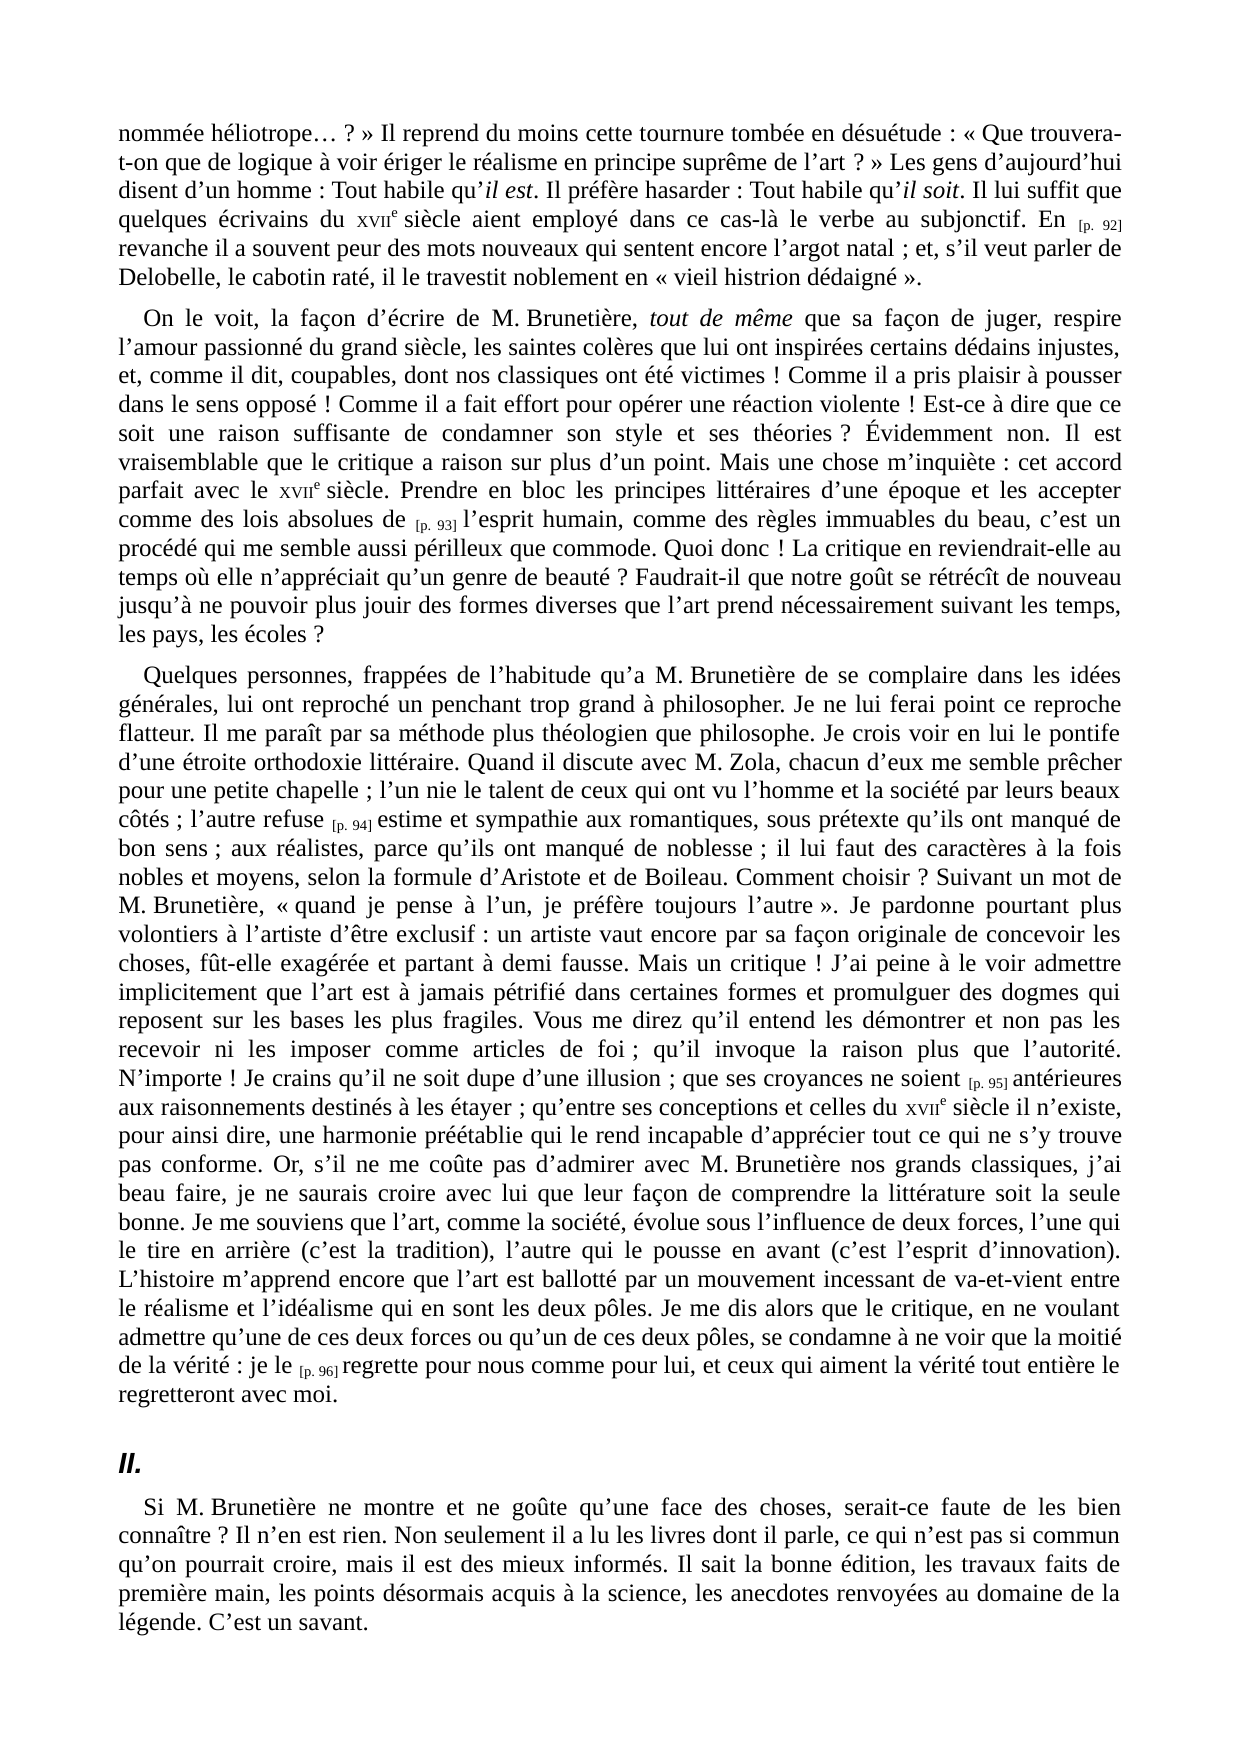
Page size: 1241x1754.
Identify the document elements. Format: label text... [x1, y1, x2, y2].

text nommée héliotrope… ? » Il reprend du moins cette tournure tombée en désuétude : « Que trouvera-t-on que de logique à voir ériger le réalisme en principe suprême de l’art ? » Les gens d’aujourd’hui disent d’un homme : Tout habile qu’il est. Il préfère hasarder : Tout habile qu’il soit. Il lui suffit que quelques écrivains du xviie siècle aient employé dans ce cas-là le verbe au subjonctif. En [p. 92] revanche il a souvent peur des mots nouveaux qui sentent encore l’argot natal ; et, s’il veut parler de Delobelle, le cabotin raté, il le travestit noblement en « vieil histrion dédaigné ». [118, 118, 1122, 291]
text On le voit, la façon d’écrire de M. Brunetière, tout de même que sa façon de juger, respire l’amour passionné du grand siècle, les saintes colères que lui ont inspirées certains dédains injustes, et, comme il dit, coupables, dont nos classiques ont été victimes ! Comme il a pris plaisir à pousser dans le sens opposé ! Comme il a fait effort pour opérer une réaction violente ! Est-ce à dire que ce soit une raison suffisante de condamner son style et ses théories ? Évidemment non. Il est vraisemblable que le critique a raison sur plus d’un point. Mais une chose m’inquiète : cet accord parfait avec le xviie siècle. Prendre en bloc les principes littéraires d’une époque et les accepter comme des lois absolues de [p. 93] l’esprit humain, comme des règles immuables du beau, c’est un procédé qui me semble aussi périlleux que commode. Quoi donc ! La critique en reviendrait-elle au temps où elle n’appréciait qu’un genre de beauté ? Faudrait-il que notre goût se rétrécît de nouveau jusqu’à ne pouvoir plus jouir des formes diverses que l’art prend nécessairement suivant les temps, les pays, les écoles ? [118, 303, 1122, 648]
text Si M. Brunetière ne montre et ne goûte qu’une face des choses, serait-ce faute de les bien connaître ? Il n’en est rien. Non seulement il a lu les livres dont il parle, ce qui n’est pas si commun qu’on pourrait croire, mais il est des mieux informés. Il sait la bonne édition, les travaux faits de première main, les points désormais acquis à la science, les anecdotes renvoyées au domaine de la légende. C’est un savant. [118, 1492, 1122, 1635]
subtitle II. [118, 1446, 1122, 1479]
text Quelques personnes, frappées de l’habitude qu’a M. Brunetière de se complaire dans les idées générales, lui ont reproché un penchant trop grand à philosopher. Je ne lui ferai point ce reproche flatteur. Il me paraît par sa méthode plus théologien que philosophe. Je crois voir en lui le pontife d’une étroite orthodoxie littéraire. Quand il discute avec M. Zola, chacun d’eux me semble prêcher pour une petite chapelle ; l’un nie le talent de ceux qui ont vu l’homme et la société par leurs beaux côtés ; l’autre refuse [p. 94] estime et sympathie aux romantiques, sous prétexte qu’ils ont manqué de bon sens ; aux réalistes, parce qu’ils ont manqué de noblesse ; il lui faut des caractères à la fois nobles et moyens, selon la formule d’Aristote et de Boileau. Comment choisir ? Suivant un mot de M. Brunetière, « quand je pense à l’un, je préfère toujours l’autre ». Je pardonne pourtant plus volontiers à l’artiste d’être exclusif : un artiste vaut encore par sa façon originale de concevoir les choses, fût-elle exagérée et partant à demi fausse. Mais un critique ! J’ai peine à le voir admettre implicitement que l’art est à jamais pétrifié dans certaines formes et promulguer des dogmes qui reposent sur les bases les plus fragiles. Vous me direz qu’il entend les démontrer et non pas les recevoir ni les imposer comme articles de foi ; qu’il invoque la raison plus que l’autorité. N’importe ! Je crains qu’il ne soit dupe d’une illusion ; que ses croyances ne soient [p. 95] antérieures aux raisonnements destinés à les étayer ; qu’entre ses conceptions et celles du xviie siècle il n’existe, pour ainsi dire, une harmonie préétablie qui le rend incapable d’apprécier tout ce qui ne s’y trouve pas conforme. Or, s’il ne me coûte pas d’admirer avec M. Brunetière nos grands classiques, j’ai beau faire, je ne saurais croire avec lui que leur façon de comprendre la littérature soit la seule bonne. Je me souviens que l’art, comme la société, évolue sous l’influence de deux forces, l’une qui le tire en arrière (c’est la tradition), l’autre qui le pousse en avant (c’est l’esprit d’innovation). L’histoire m’apprend encore que l’art est ballotté par un mouvement incessant de va-et-vient entre le réalisme et l’idéalisme qui en sont les deux pôles. Je me dis alors que le critique, en ne voulant admettre qu’une de ces deux forces ou qu’un de ces deux pôles, se condamne à ne voir que la moitié de la vérité : je le [p. 96] regrette pour nous comme pour lui, et ceux qui aiment la vérité tout entière le regretteront avec moi. [118, 661, 1122, 1408]
